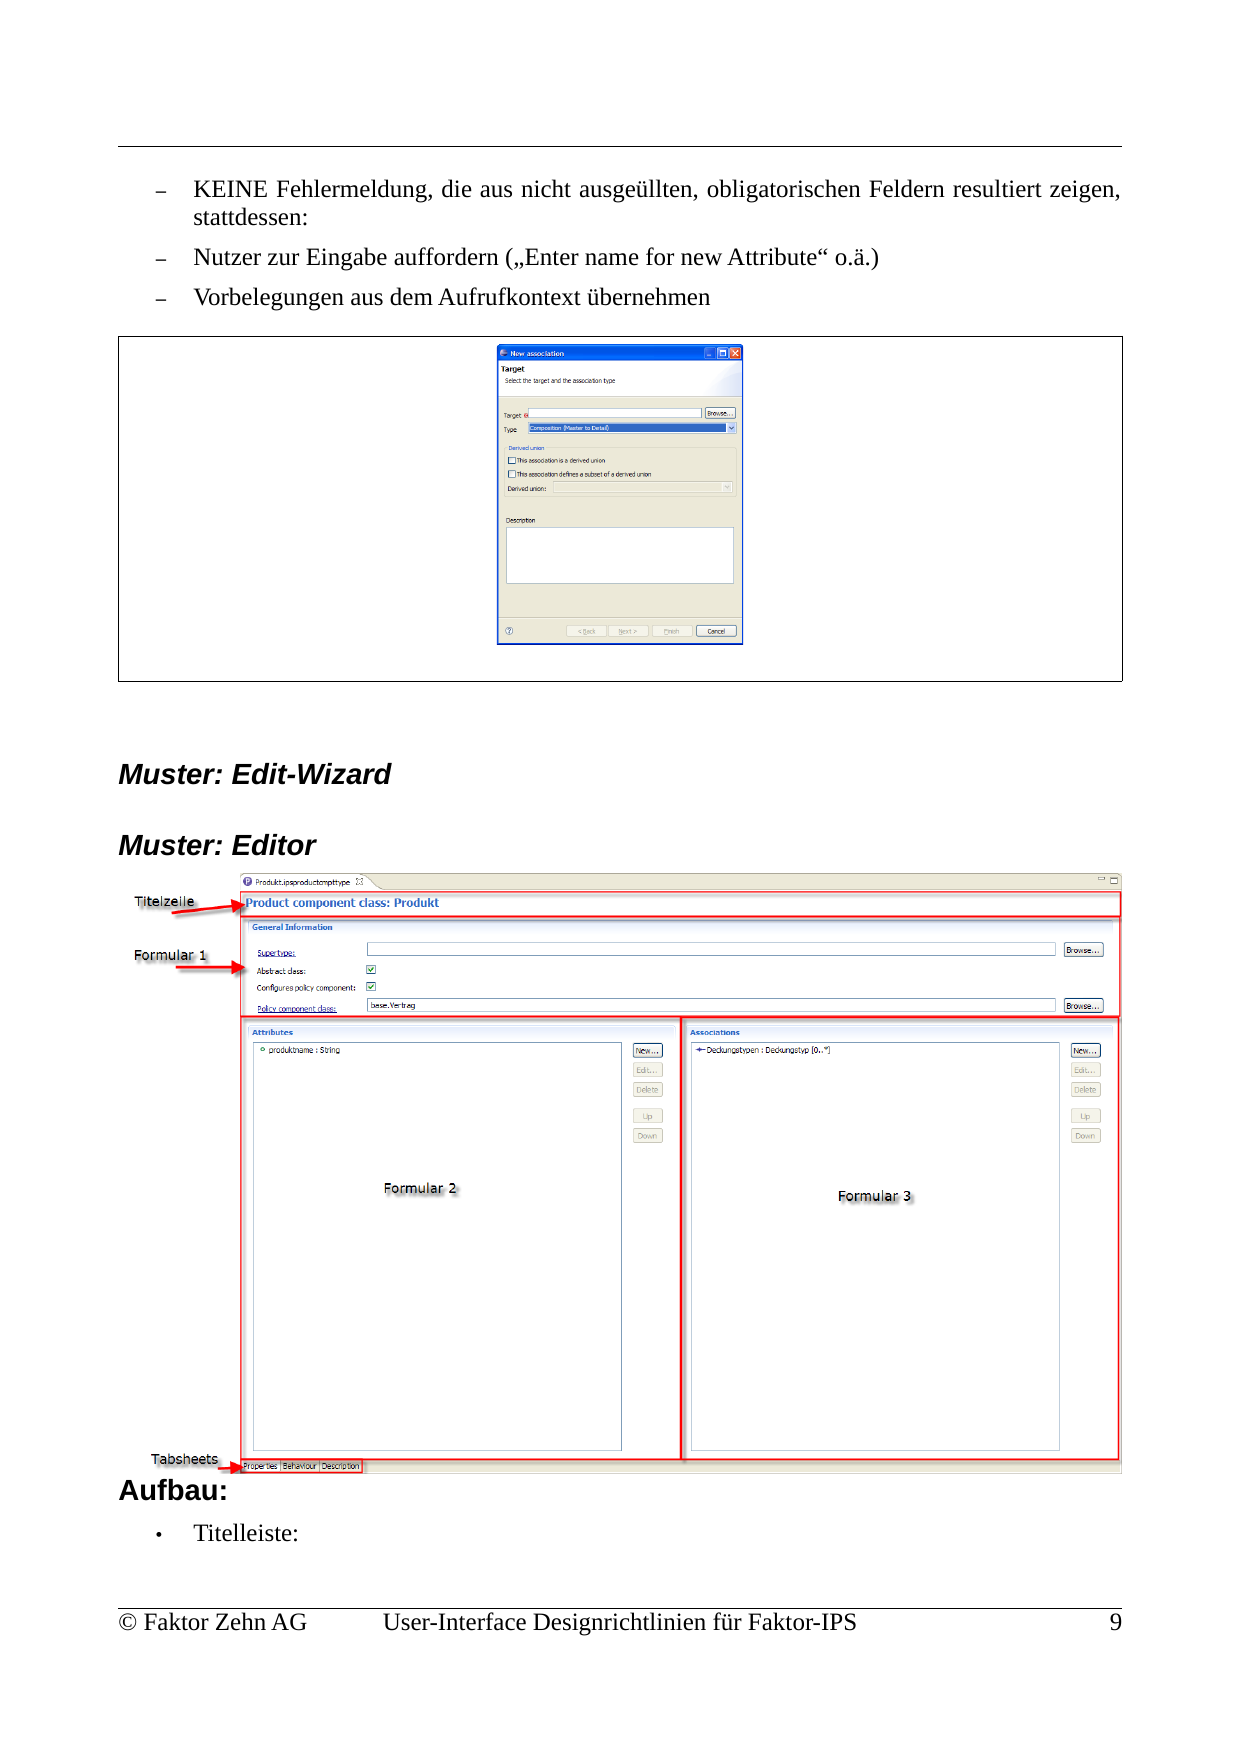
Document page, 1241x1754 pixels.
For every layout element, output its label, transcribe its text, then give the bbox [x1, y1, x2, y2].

list KEINE Fehlermeldung, die aus nicht ausgeüllten, obligatorischen Feldern resultiert zeigen, stattdessen: [156, 175, 1122, 231]
subtitle Muster: Edit-Wizard [118, 758, 1122, 791]
subtitle Muster: Editor [118, 828, 1122, 861]
list Vorbelegungen aus dem Aufrufkontext übernehmen [156, 283, 1122, 311]
picture [496, 344, 744, 645]
list Titelleiste: [156, 1519, 1122, 1547]
subtitle Aufbau: [118, 1474, 1122, 1506]
list Nutzer zur Eingabe auffordern („Enter name for new Attribute“ o.ä.) [156, 243, 1122, 271]
picture [118, 873, 1122, 1474]
